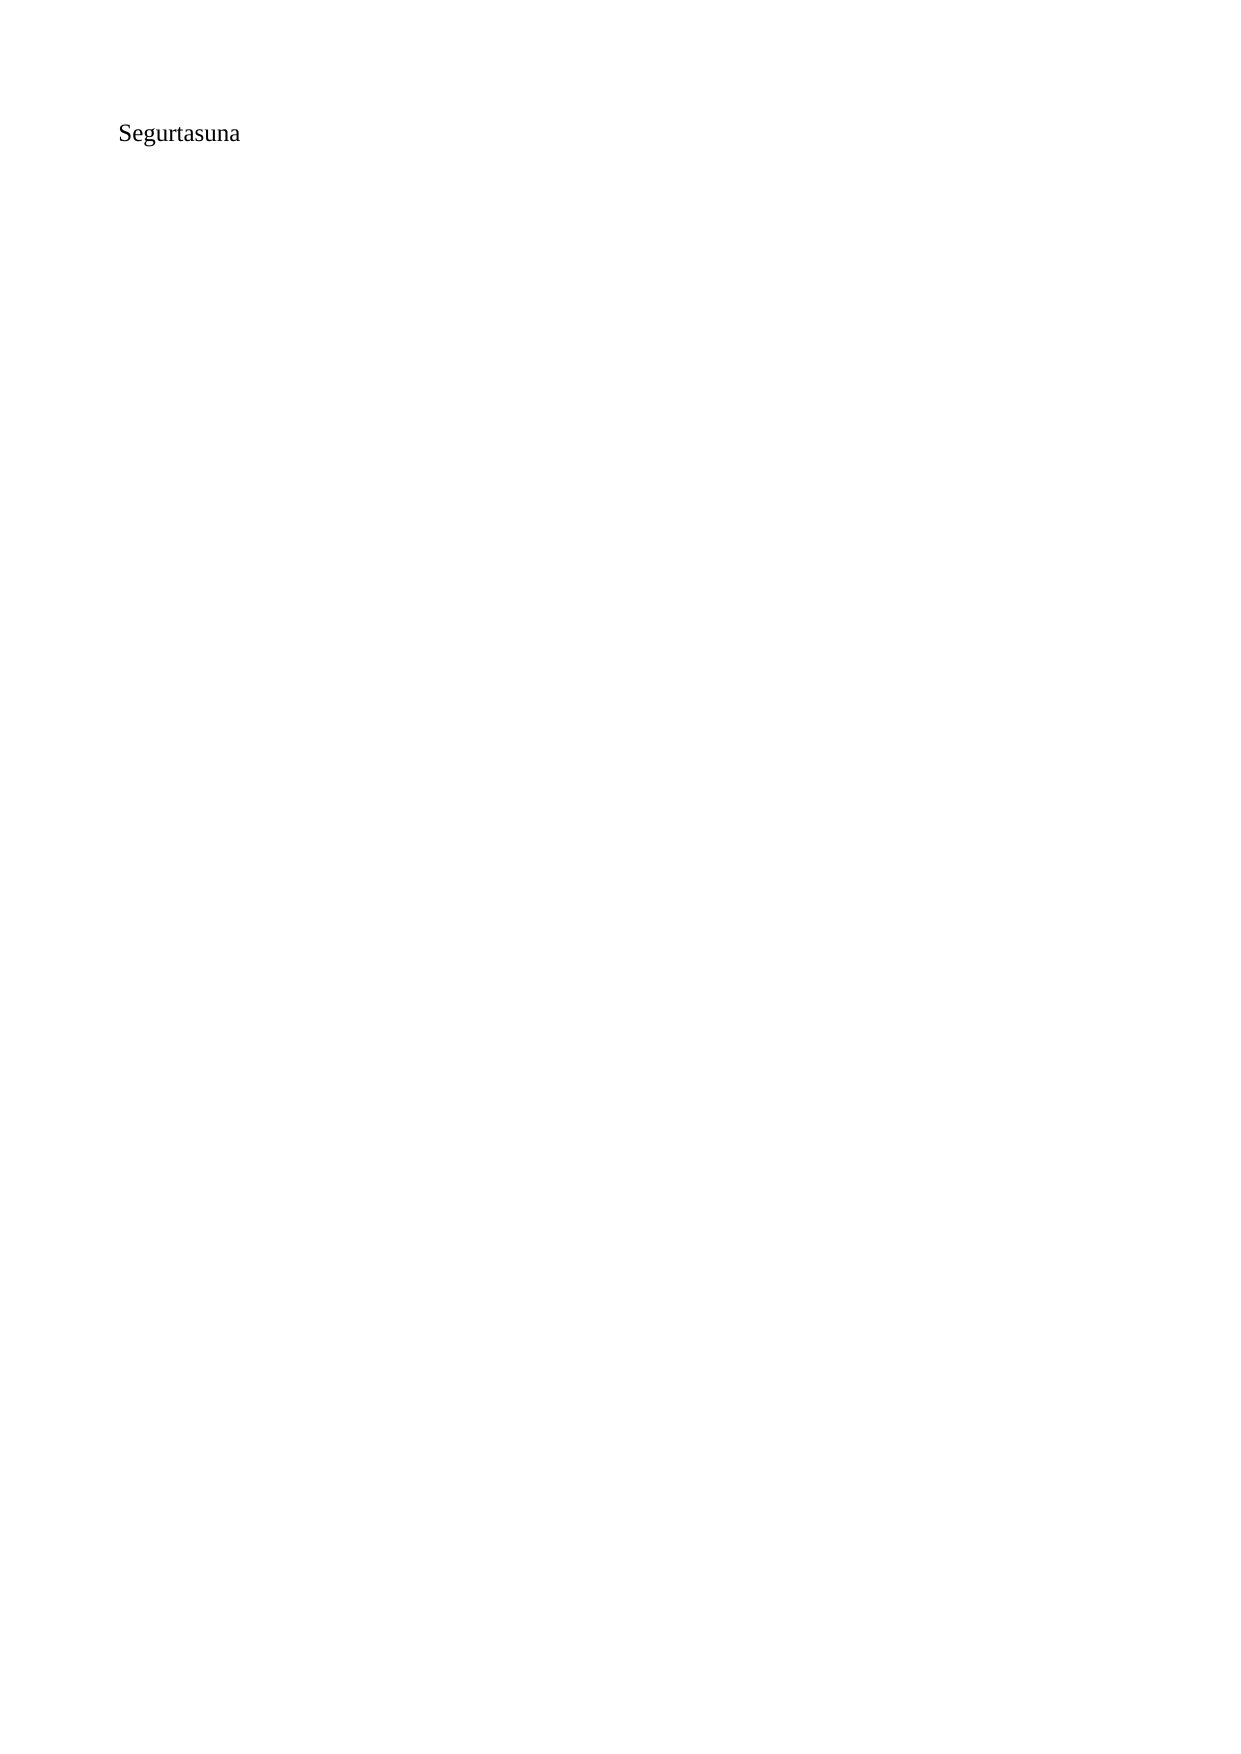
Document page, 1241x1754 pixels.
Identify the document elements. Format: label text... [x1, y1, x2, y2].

text Segurtasuna [118, 118, 1122, 147]
